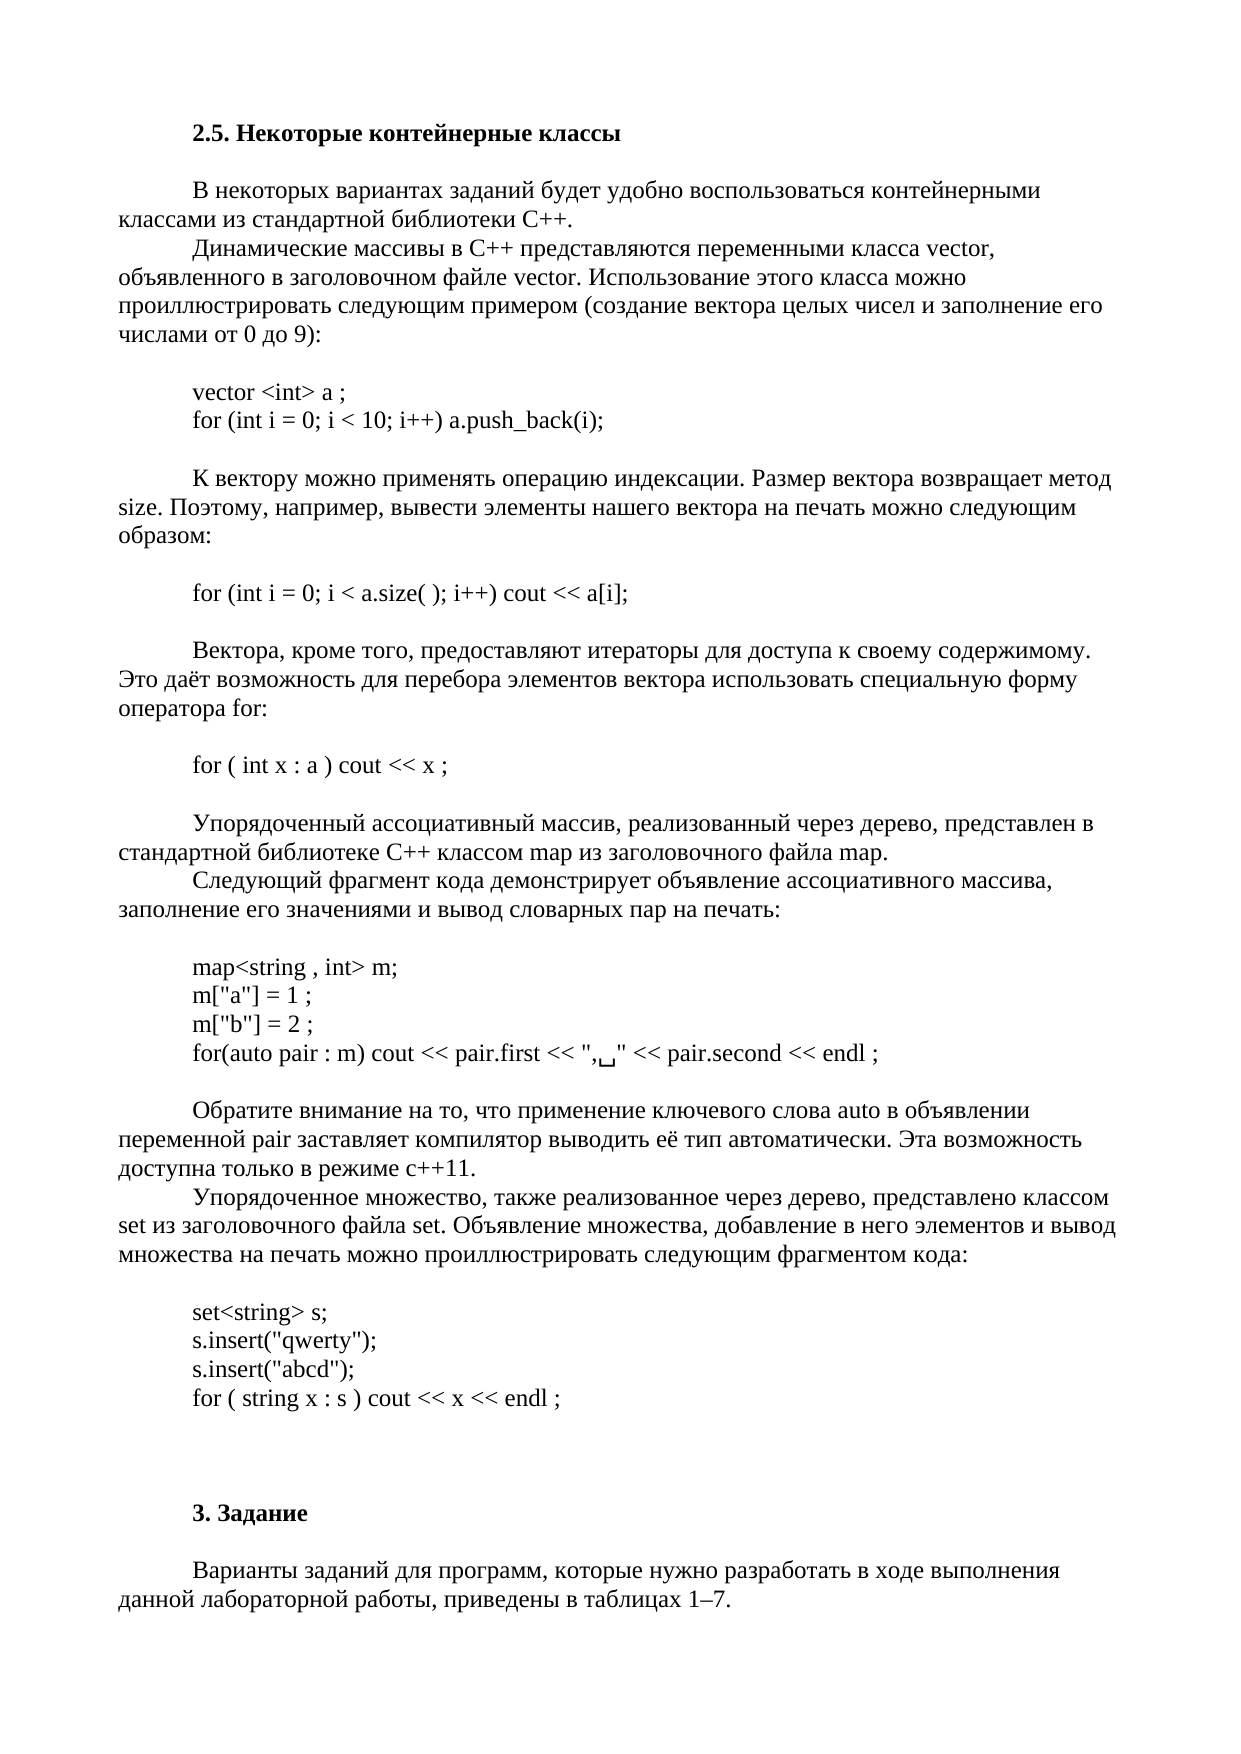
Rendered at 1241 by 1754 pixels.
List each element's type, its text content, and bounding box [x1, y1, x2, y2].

text for ( int x : a ) cout << x ; [118, 751, 1122, 779]
text m["a"] = 1 ; [118, 981, 1122, 1009]
text map<string , int> m; [118, 952, 1122, 981]
text Упорядоченный ассоциативный массив, реализованный через дерево, представлен в стандартной библиотеке C++ классом map из заголовочного файла map. [118, 808, 1122, 866]
text Следующий фрагмент кода демонстрирует объявление ассоциативного массива, заполнение его значениями и вывод словарных пар на печать: [118, 866, 1122, 923]
text s.insert("qwerty"); [118, 1326, 1122, 1354]
text s.insert("abcd"); [118, 1354, 1122, 1383]
text К вектору можно применять операцию индексации. Размер вектора возвращает метод size. Поэтому, например, вывести элементы нашего вектора на печать можно следующим образом: [118, 463, 1122, 549]
text for ( string x : s ) cout << x << endl ; [118, 1383, 1122, 1412]
text Упорядоченное множество, также реализованное через дерево, представлено классом set из заголовочного файла set. Объявление множества, добавление в него элементов и вывод [118, 1182, 1122, 1239]
text Обратите внимание на то, что применение ключевого слова auto в объявлении переменной pair заставляет компилятор выводить её тип автоматически. Эта возможность доступна только в режиме c++11. [118, 1096, 1122, 1182]
text 2.5. Некоторые контейнерные классы [118, 118, 1122, 147]
text set<string> s; [118, 1297, 1122, 1326]
text В некоторых вариантах заданий будет удобно воспользоваться контейнерными классами из стандартной библиотеки C++. [118, 176, 1122, 233]
text m["b"] = 2 ; [118, 1009, 1122, 1038]
text Вектора, кроме того, предоставляют итераторы для доступа к своему содержимому. Это даёт возможность для перебора элементов вектора использовать специальную форму оператора for: [118, 636, 1122, 722]
text 3. Задание [118, 1498, 1122, 1527]
text множества на печать можно проиллюстрировать следующим фрагментом кода: [118, 1239, 1122, 1268]
text for (int i = 0; i < 10; i++) a.push_back(i); [118, 406, 1122, 434]
text vector <int> a ; [118, 377, 1122, 406]
text Варианты заданий для программ, которые нужно разработать в ходе выполнения данной лабораторной работы, приведены в таблицах 1–7. [118, 1556, 1122, 1613]
text Динамические массивы в C++ представляются переменными класса vector, объявленного в заголовочном файле vector. Использование этого класса можно проиллюстрировать следующим примером (создание вектора целых чисел и заполнение его числами от 0 до 9): [118, 233, 1122, 348]
text for(auto pair : m) cout << pair.first << ",␣" << pair.second << endl ; [118, 1038, 1122, 1067]
text for (int i = 0; i < a.size( ); i++) cout << a[i]; [118, 578, 1122, 607]
